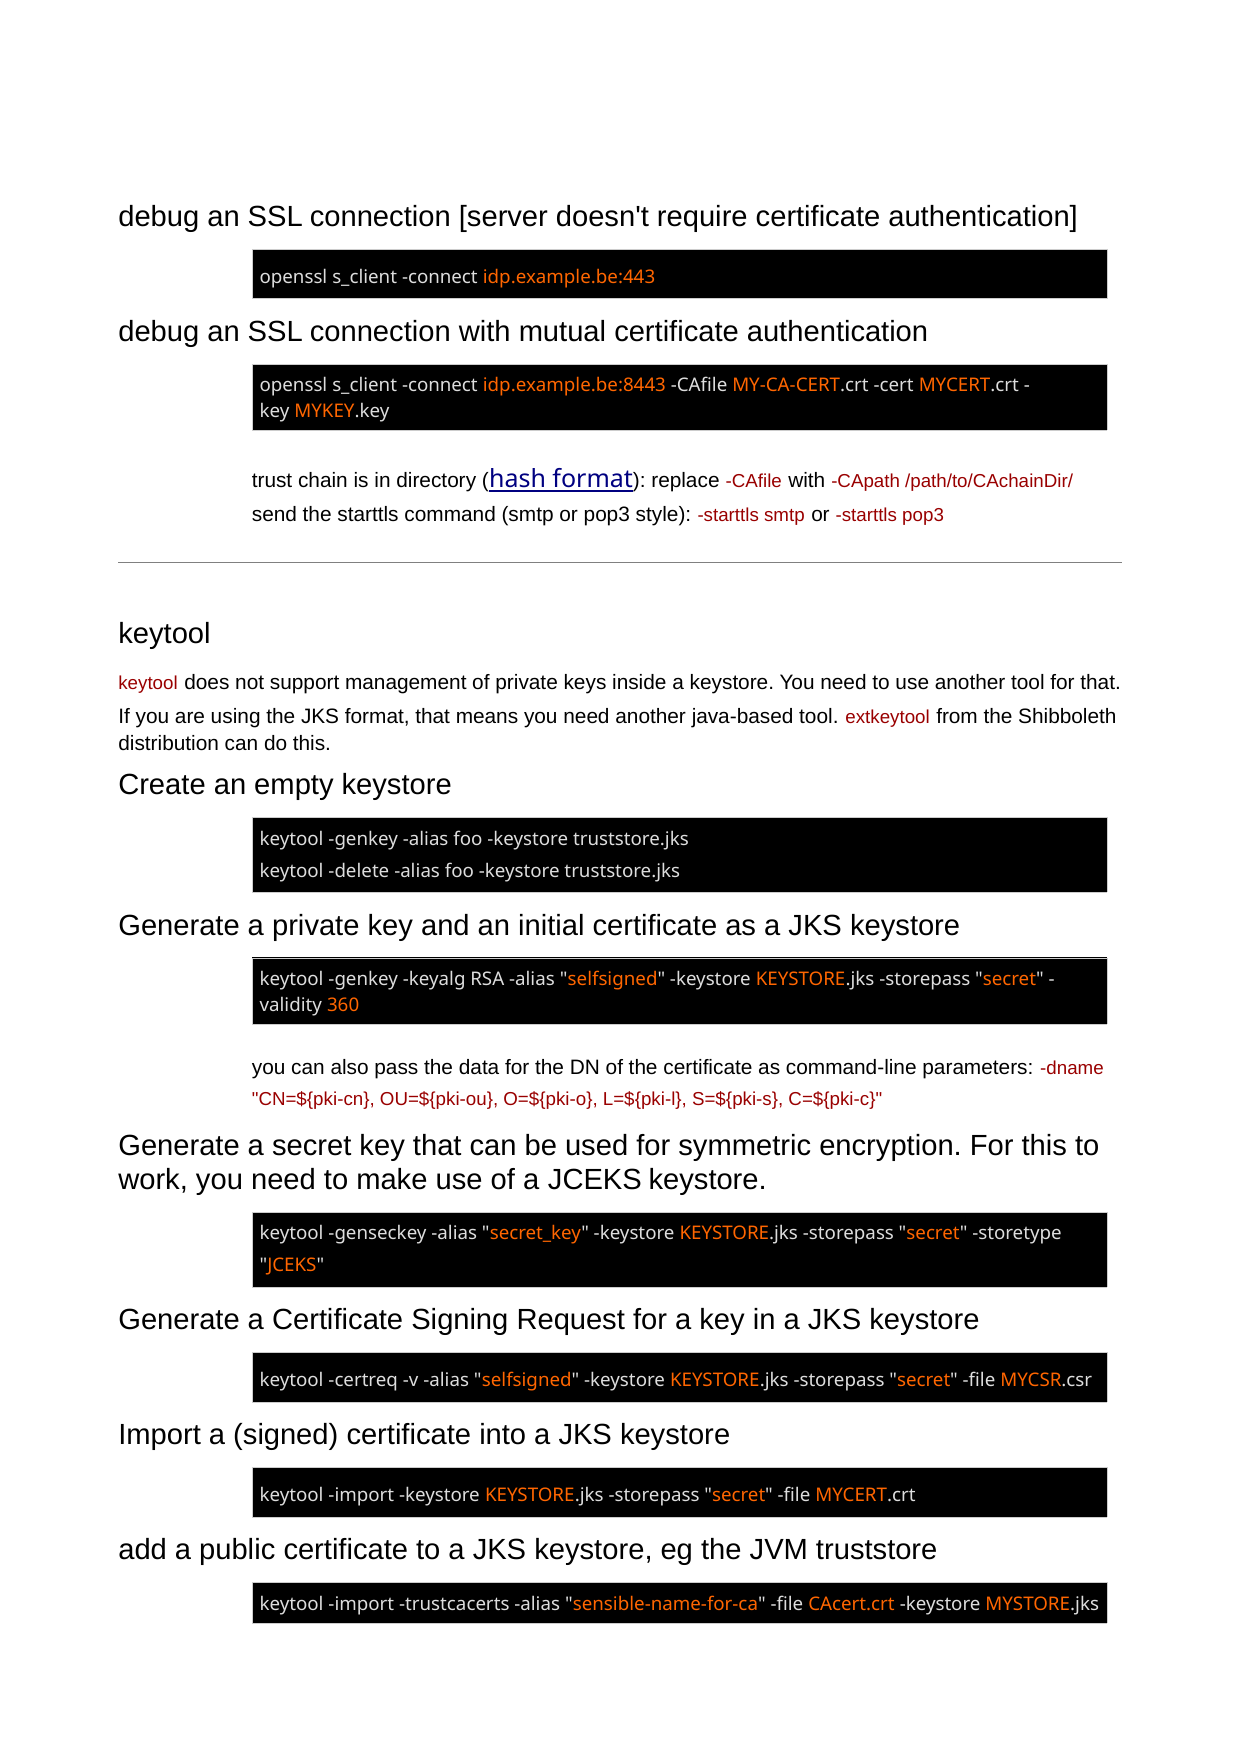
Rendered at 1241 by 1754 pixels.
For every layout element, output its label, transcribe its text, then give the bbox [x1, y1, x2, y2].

list keytool -genkey -keyalg RSA -alias "selfsigned" -keystore KEYSTORE.jks -storepass "secret" -validity 360 [253, 959, 1107, 1024]
subtitle Generate a secret key that can be used for symmetric encryption. For this to work, you need to make use of a JCEKS keystore. [118, 1128, 1122, 1196]
subtitle debug an SSL connection [server doesn't require certificate authentication] [118, 199, 1122, 233]
list keytool -import -keystore KEYSTORE.jks -storepass "secret" -file MYCERT.crt [253, 1468, 1107, 1517]
subtitle add a public certificate to a JKS keystore, eg the JVM truststore [118, 1532, 1122, 1567]
subtitle Import a (signed) certificate into a JKS keystore [118, 1417, 1122, 1452]
list openssl s_client -connect idp.example.be:8443 -CAfile MY-CA-CERT.crt -cert MYCERT.crt -key MYKEY.key [253, 365, 1107, 430]
list keytool -certreq -v -alias "selfsigned" -keystore KEYSTORE.jks -storepass "secret" -file MYCSR.csr [253, 1353, 1107, 1402]
list openssl s_client -connect idp.example.be:443 [253, 250, 1107, 298]
list keytool -genseckey -alias "secret_key" -keystore KEYSTORE.jks -storepass "secret" -storetype "JCEKS" [253, 1213, 1107, 1287]
subtitle keytool [118, 616, 1122, 650]
list keytool -genkey -alias foo -keystore truststore.jks keytool -delete -alias foo -keystore truststore.jks [253, 818, 1107, 892]
subtitle Create an empty keystore [118, 767, 1122, 802]
subtitle debug an SSL connection with mutual certificate authentication [118, 314, 1122, 348]
list trust chain is in directory (hash format): replace -CAfile with -CApath /path/to/CAchainDir/ send the starttls command (smtp or pop3 style): -starttls smtp or -starttls pop3 [252, 461, 1107, 529]
list you can also pass the data for the DN of the certificate as command-line parameters: -dname "CN=${pki-cn}, OU=${pki-ou}, O=${pki-o}, L=${pki-l}, S=${pki-s}, C=${pki-c}" [252, 1055, 1107, 1113]
subtitle Generate a Certificate Signing Request for a key in a JKS keystore [118, 1302, 1122, 1337]
subtitle Generate a private key and an initial certificate as a JKS keystore [118, 907, 1122, 942]
list keytool -import -trustcacerts -alias "sensible-name-for-ca" -file CAcert.crt -keystore MYSTORE.jks [253, 1583, 1107, 1623]
text keytool does not support management of private keys inside a keystore. You need to use another tool for that. If you are using the JKS format, that means you need another java-based tool. extkeytool from the Shibboleth distribution can do this. [118, 662, 1122, 754]
